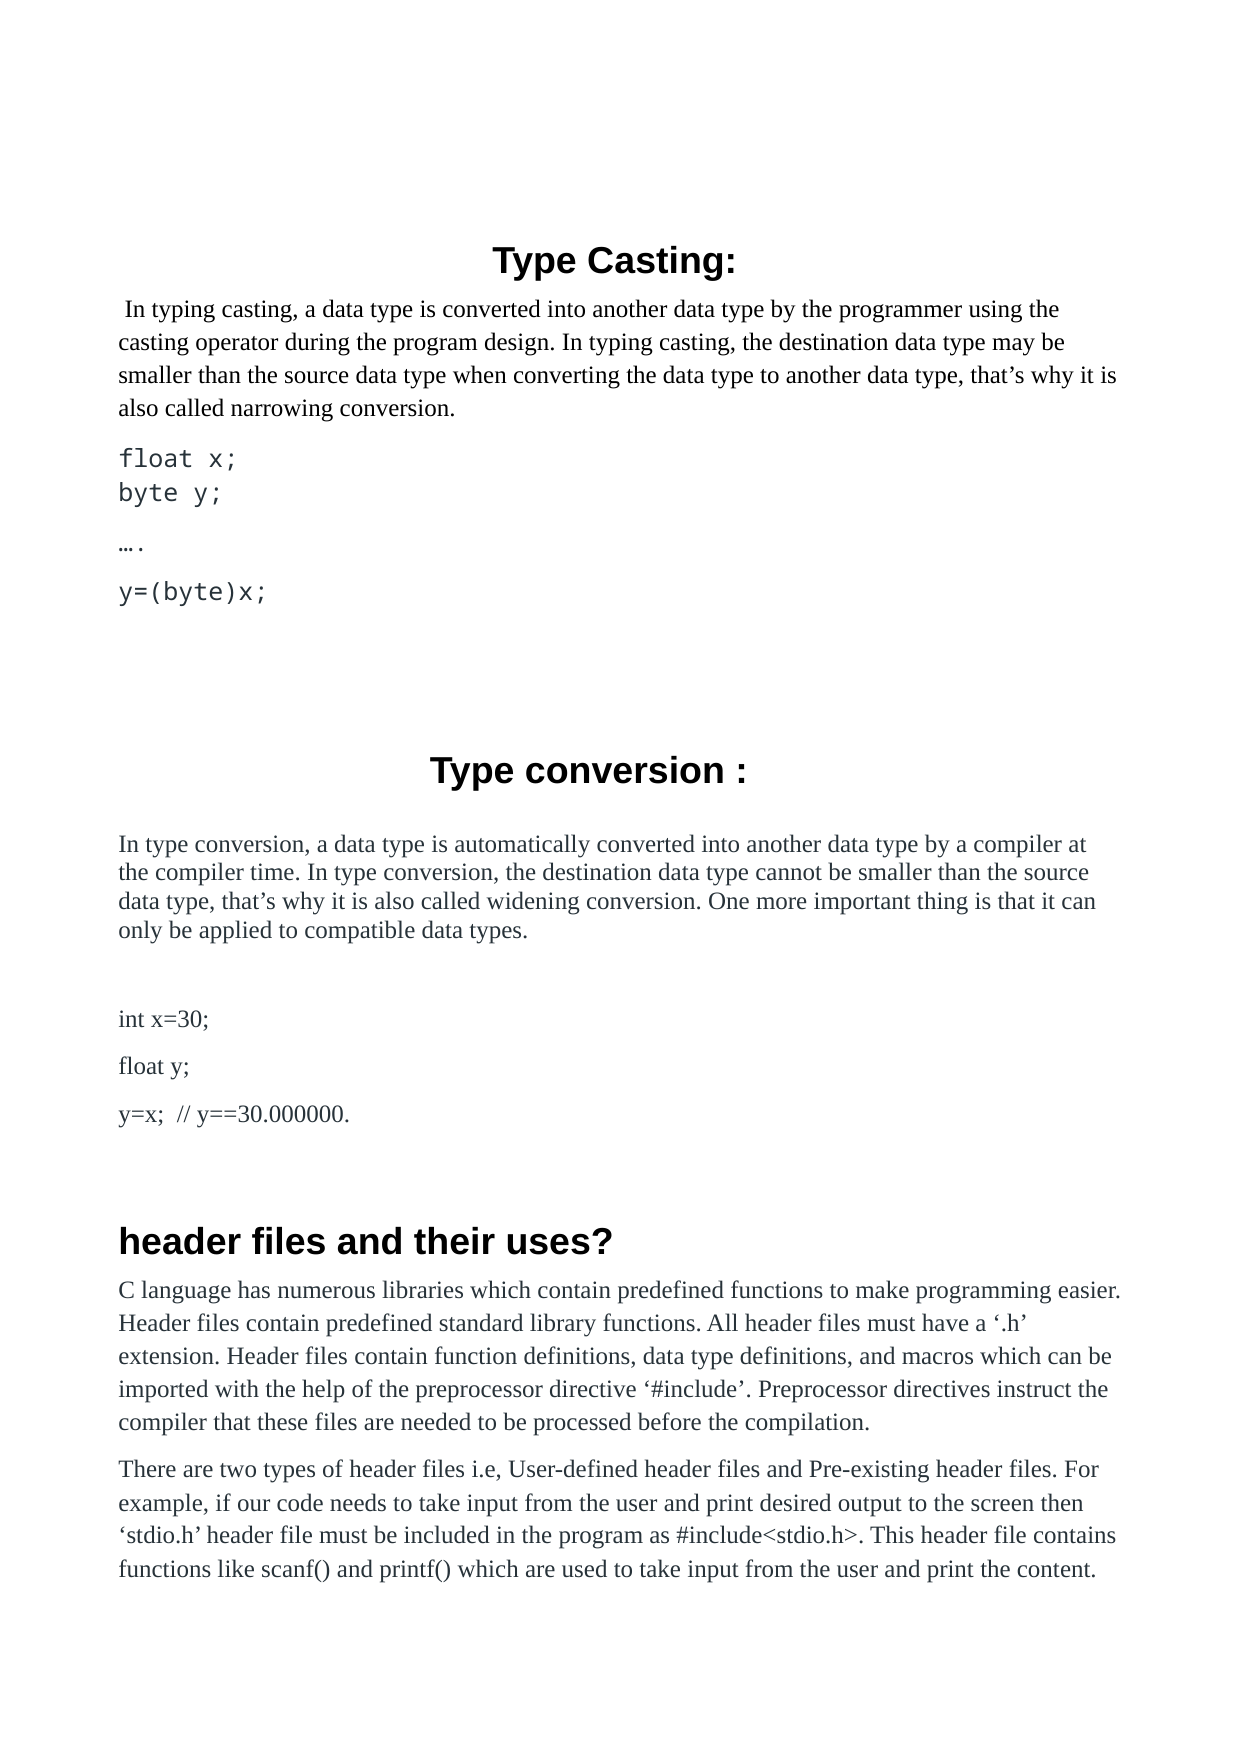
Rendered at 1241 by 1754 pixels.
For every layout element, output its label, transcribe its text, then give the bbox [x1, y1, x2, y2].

text y=x; // y==30.000000. [118, 1099, 1122, 1128]
subtitle Type conversion : [118, 748, 1122, 791]
text float x; [118, 441, 1122, 475]
subtitle In type conversion, a data type is automatically converted into another data type by a compiler at the compiler time. In type conversion, the destination data type cannot be smaller than the source data type, that’s why it is also called widening conversion. One more important thing is that it can only be applied to compatible data types. [118, 829, 1122, 944]
subtitle header files and their uses? [118, 1219, 1122, 1262]
text …. [118, 524, 1122, 558]
text float y; [118, 1051, 1122, 1080]
text y=(byte)x; [118, 574, 1122, 608]
text C language has numerous libraries which contain predefined functions to make programming easier. Header files contain predefined standard library functions. All header files must have a ‘.h’ extension. Header files contain function definitions, data type definitions, and macros which can be imported with the help of the preprocessor directive ‘#include’. Preprocessor directives instruct the compiler that these files are needed to be processed before the compilation. [118, 1275, 1122, 1436]
text int x=30; [118, 1004, 1122, 1033]
subtitle Type Casting: [118, 238, 1122, 281]
text There are two types of header files i.e, User-defined header files and Pre-existing header files. For example, if our code needs to take input from the user and print desired output to the screen then ‘stdio.h’ header file must be included in the program as #include<stdio.h>. This header file contains functions like scanf() and printf() which are used to take input from the user and print the content. [118, 1454, 1122, 1582]
text byte y; [118, 475, 1122, 509]
text In typing casting, a data type is converted into another data type by the programmer using the casting operator during the program design. In typing casting, the destination data type may be smaller than the source data type when converting the data type to another data type, that’s why it is also called narrowing conversion. [118, 294, 1122, 422]
